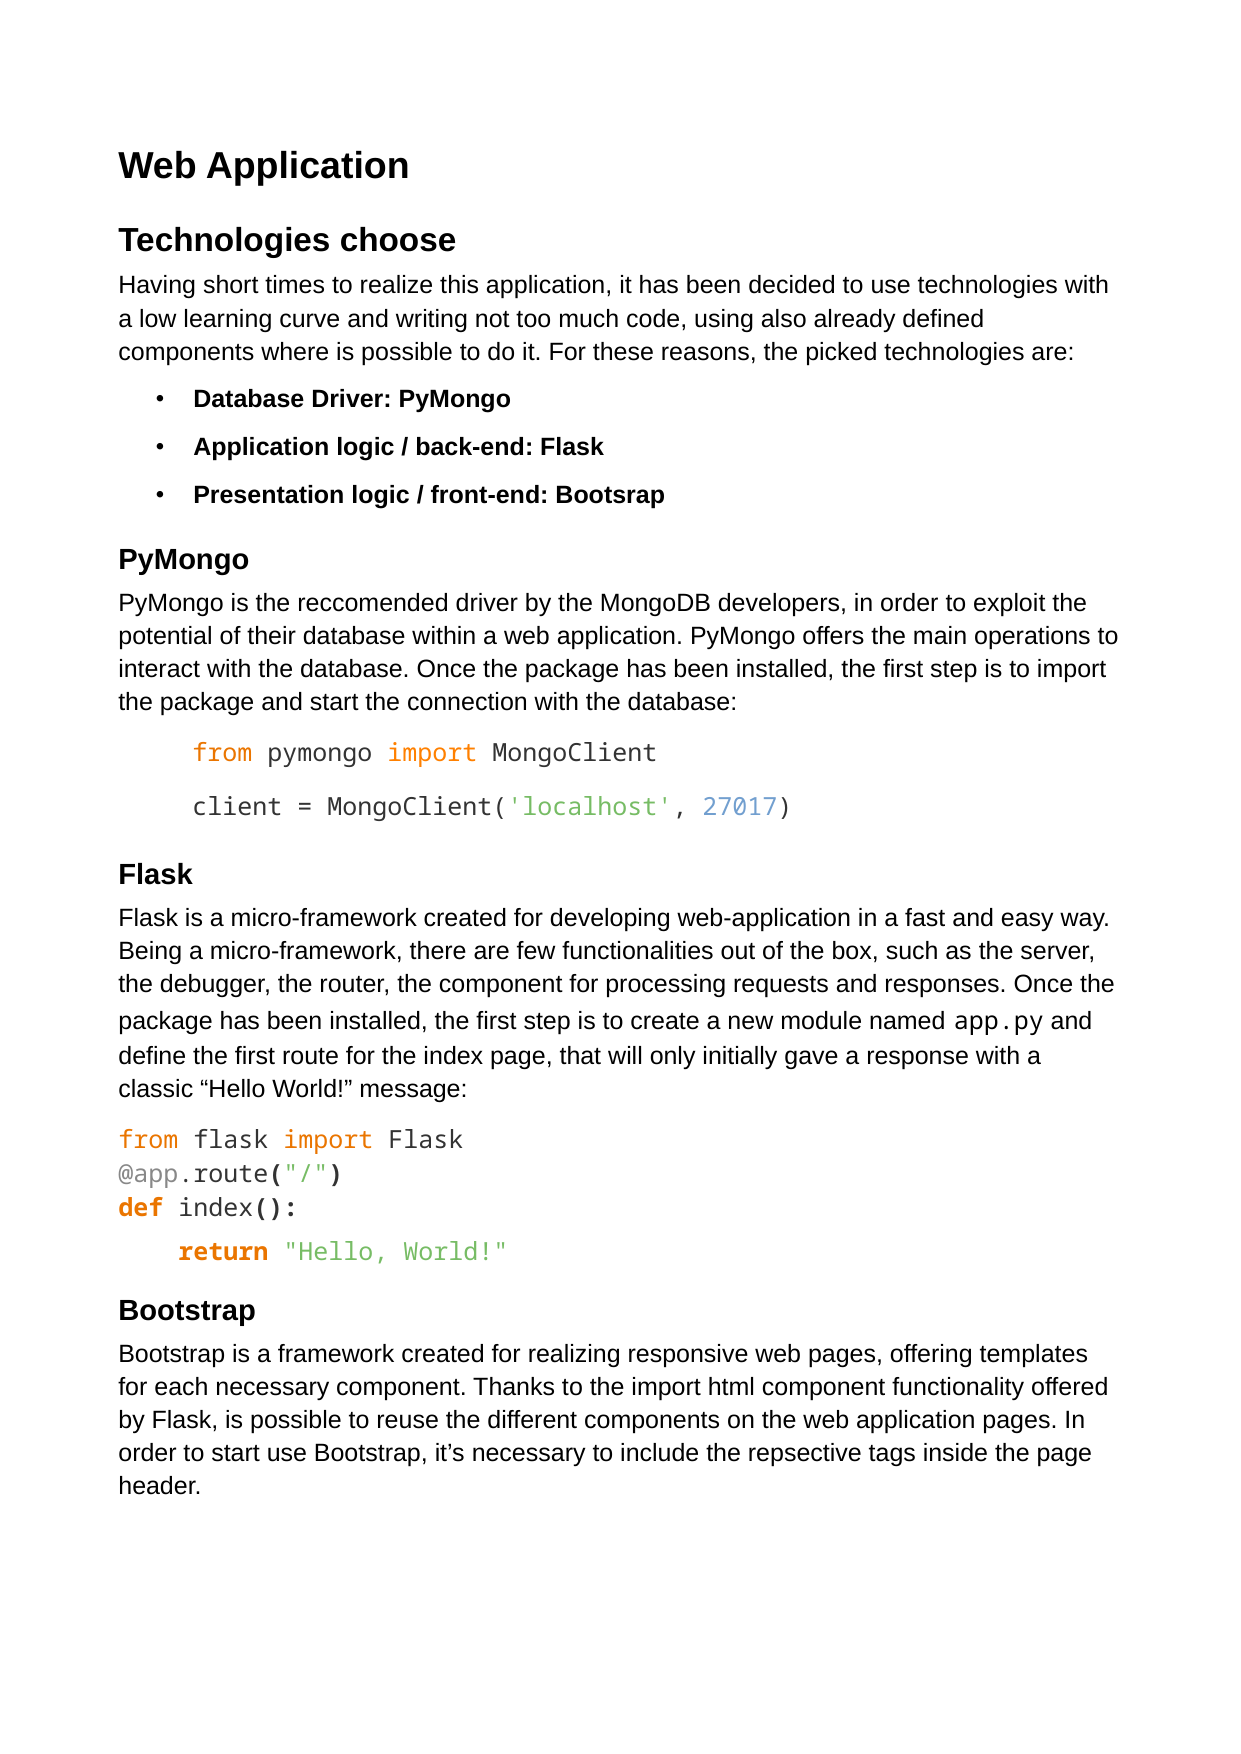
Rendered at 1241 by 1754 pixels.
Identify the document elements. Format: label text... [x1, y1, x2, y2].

text Flask is a micro-framework created for developing web-application in a fast and easy way. Being a micro-framework, there are few functionalities out of the box, such as the server, the debugger, the router, the component for processing requests and responses. Once the package has been installed, the first step is to create a new module named app.py and define the first route for the index page, that will only initially gave a response with a classic “Hello World!” message: [118, 903, 1122, 1103]
subtitle Web Application [118, 143, 1122, 186]
text def index(): [118, 1190, 1122, 1224]
subtitle PyMongo [118, 542, 1122, 575]
text return "Hello, World!" [118, 1234, 1122, 1268]
text @app.route("/") [118, 1156, 1122, 1190]
text PyMongo is the reccomended driver by the MongoDB developers, in order to exploit the potential of their database within a web application. PyMongo offers the main operations to interact with the database. Once the package has been installed, the first step is to import the package and start the connection with the database: [118, 588, 1122, 716]
subtitle Technologies choose [118, 219, 1122, 258]
list Database Driver: PyMongo [156, 384, 1122, 413]
subtitle Bootstrap [118, 1293, 1122, 1326]
list Presentation logic / front-end: Bootsrap [156, 479, 1122, 508]
subtitle Flask [118, 857, 1122, 890]
text client = MongoClient('localhost', 27017) [118, 788, 1122, 822]
text Having short times to realize this application, it has been decided to use technologies with a low learning curve and writing not too much code, using also already defined components where is possible to do it. For these reasons, the picked technologies are: [118, 271, 1122, 365]
text Bootstrap is a framework created for realizing responsive web pages, offering templates for each necessary component. Thanks to the import html component functionality offered by Flask, is possible to reuse the different components on the web application pages. In order to start use Bootstrap, it’s necessary to include the repsective tags inside the page header. [118, 1339, 1122, 1500]
list Application logic / back-end: Flask [156, 432, 1122, 461]
text from flask import Flask [118, 1122, 1122, 1156]
text from pymongo import MongoClient [118, 734, 1122, 769]
